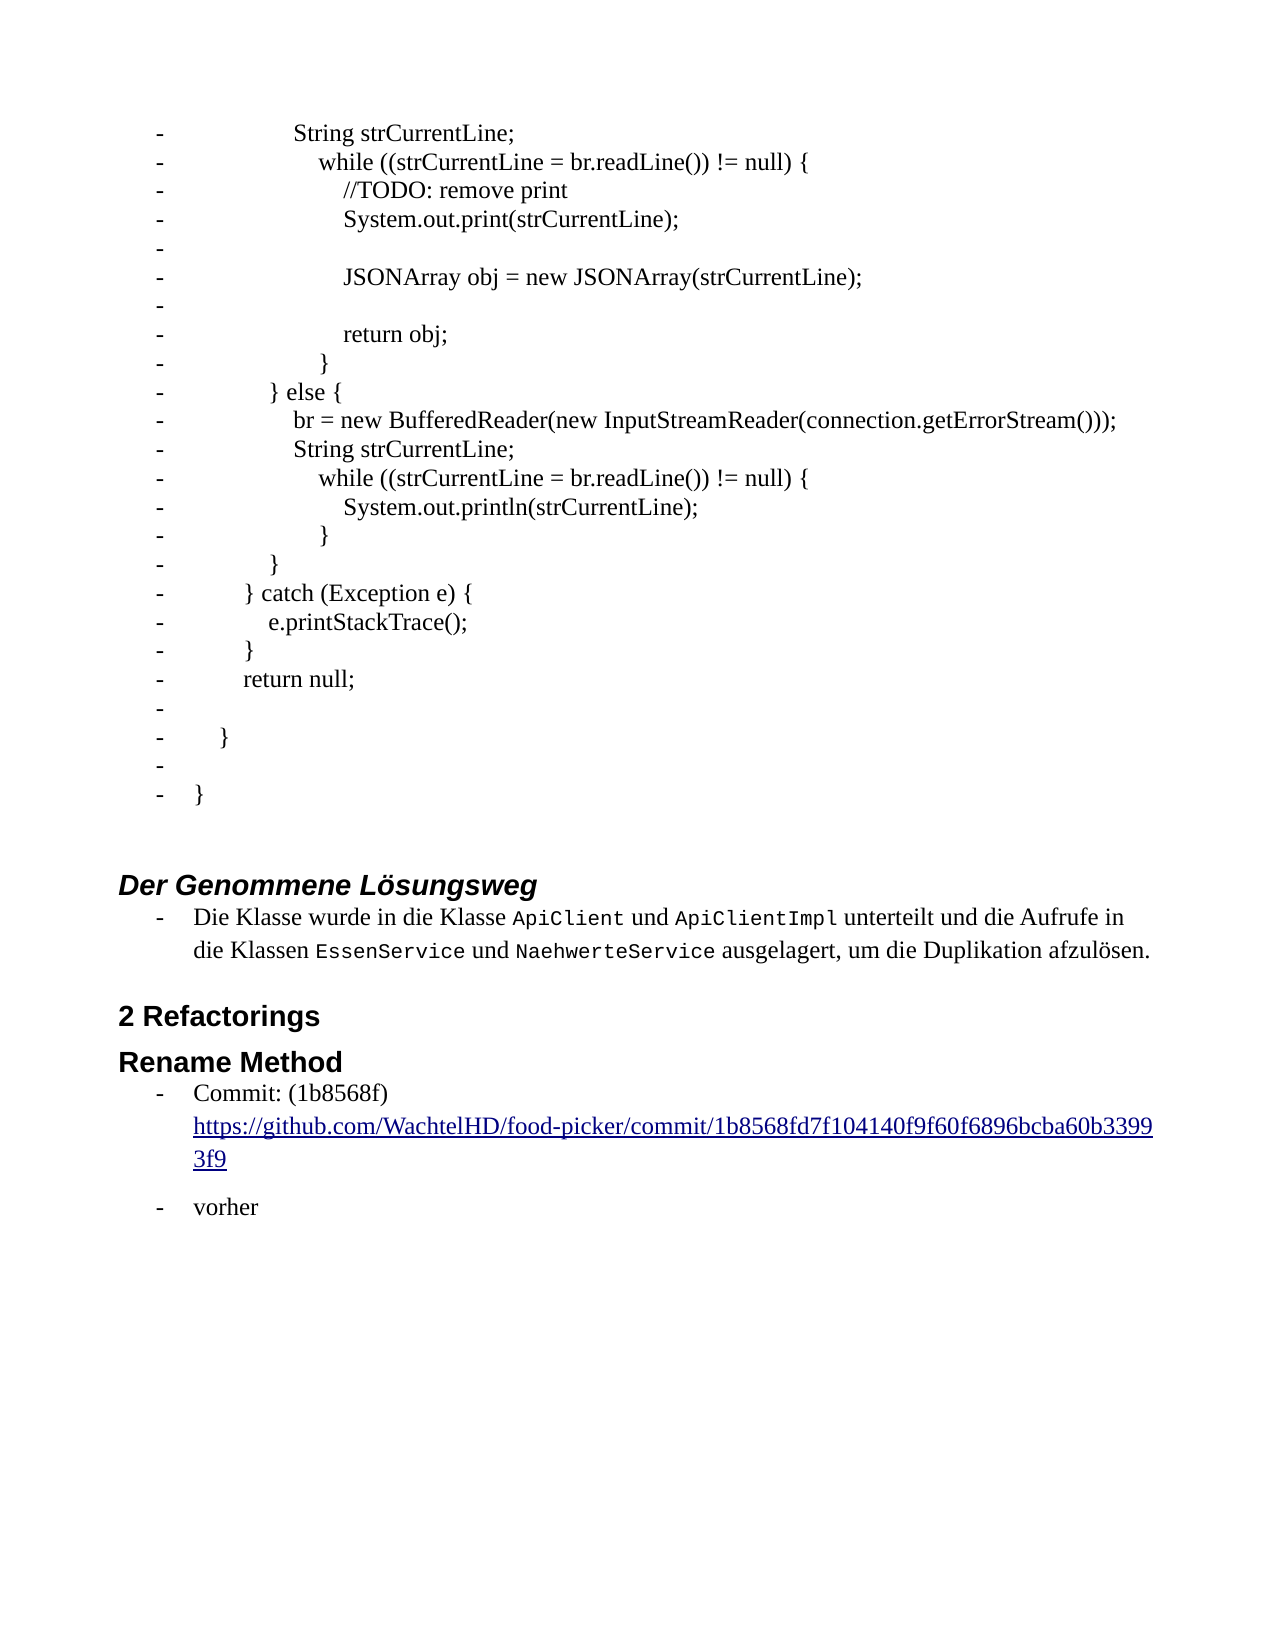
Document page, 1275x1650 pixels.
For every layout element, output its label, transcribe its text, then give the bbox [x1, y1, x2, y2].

list vorher [156, 1192, 1157, 1221]
list br = new BufferedReader(new InputStreamReader(connection.getErrorStream())); [156, 406, 1157, 434]
list } [156, 521, 1157, 549]
list } [156, 722, 1157, 751]
list } [156, 636, 1157, 664]
list return null; [156, 664, 1157, 693]
list //TODO: remove print [156, 176, 1157, 204]
list Die Klasse wurde in die Klasse ApiClient und ApiClientImpl unterteilt und die Aufrufe in die Klassen EssenService und NaehwerteService ausgelagert, um die Duplikation afzulösen. [156, 902, 1157, 965]
list while ((strCurrentLine = br.readLine()) != null) { [156, 463, 1157, 492]
subtitle Rename Method [118, 1045, 1157, 1078]
list } [156, 779, 1157, 808]
list String strCurrentLine; [156, 118, 1157, 147]
list } else { [156, 377, 1157, 406]
list while ((strCurrentLine = br.readLine()) != null) { [156, 147, 1157, 176]
subtitle Der Genommene Lösungsweg [118, 868, 1157, 902]
list System.out.print(strCurrentLine); [156, 204, 1157, 233]
list System.out.println(strCurrentLine); [156, 492, 1157, 521]
list } [156, 348, 1157, 377]
list e.printStackTrace(); [156, 607, 1157, 636]
list String strCurrentLine; [156, 434, 1157, 463]
list return obj; [156, 319, 1157, 348]
list } catch (Exception e) { [156, 578, 1157, 607]
list Commit: (1b8568f) https://github.com/WachtelHD/food-picker/commit/1b8568fd7f104140f9f60f6896bcba60b33993f9 [156, 1078, 1157, 1173]
list JSONArray obj = new JSONArray(strCurrentLine); [156, 262, 1157, 291]
subtitle 2 Refactorings [118, 999, 1157, 1032]
list } [156, 549, 1157, 578]
